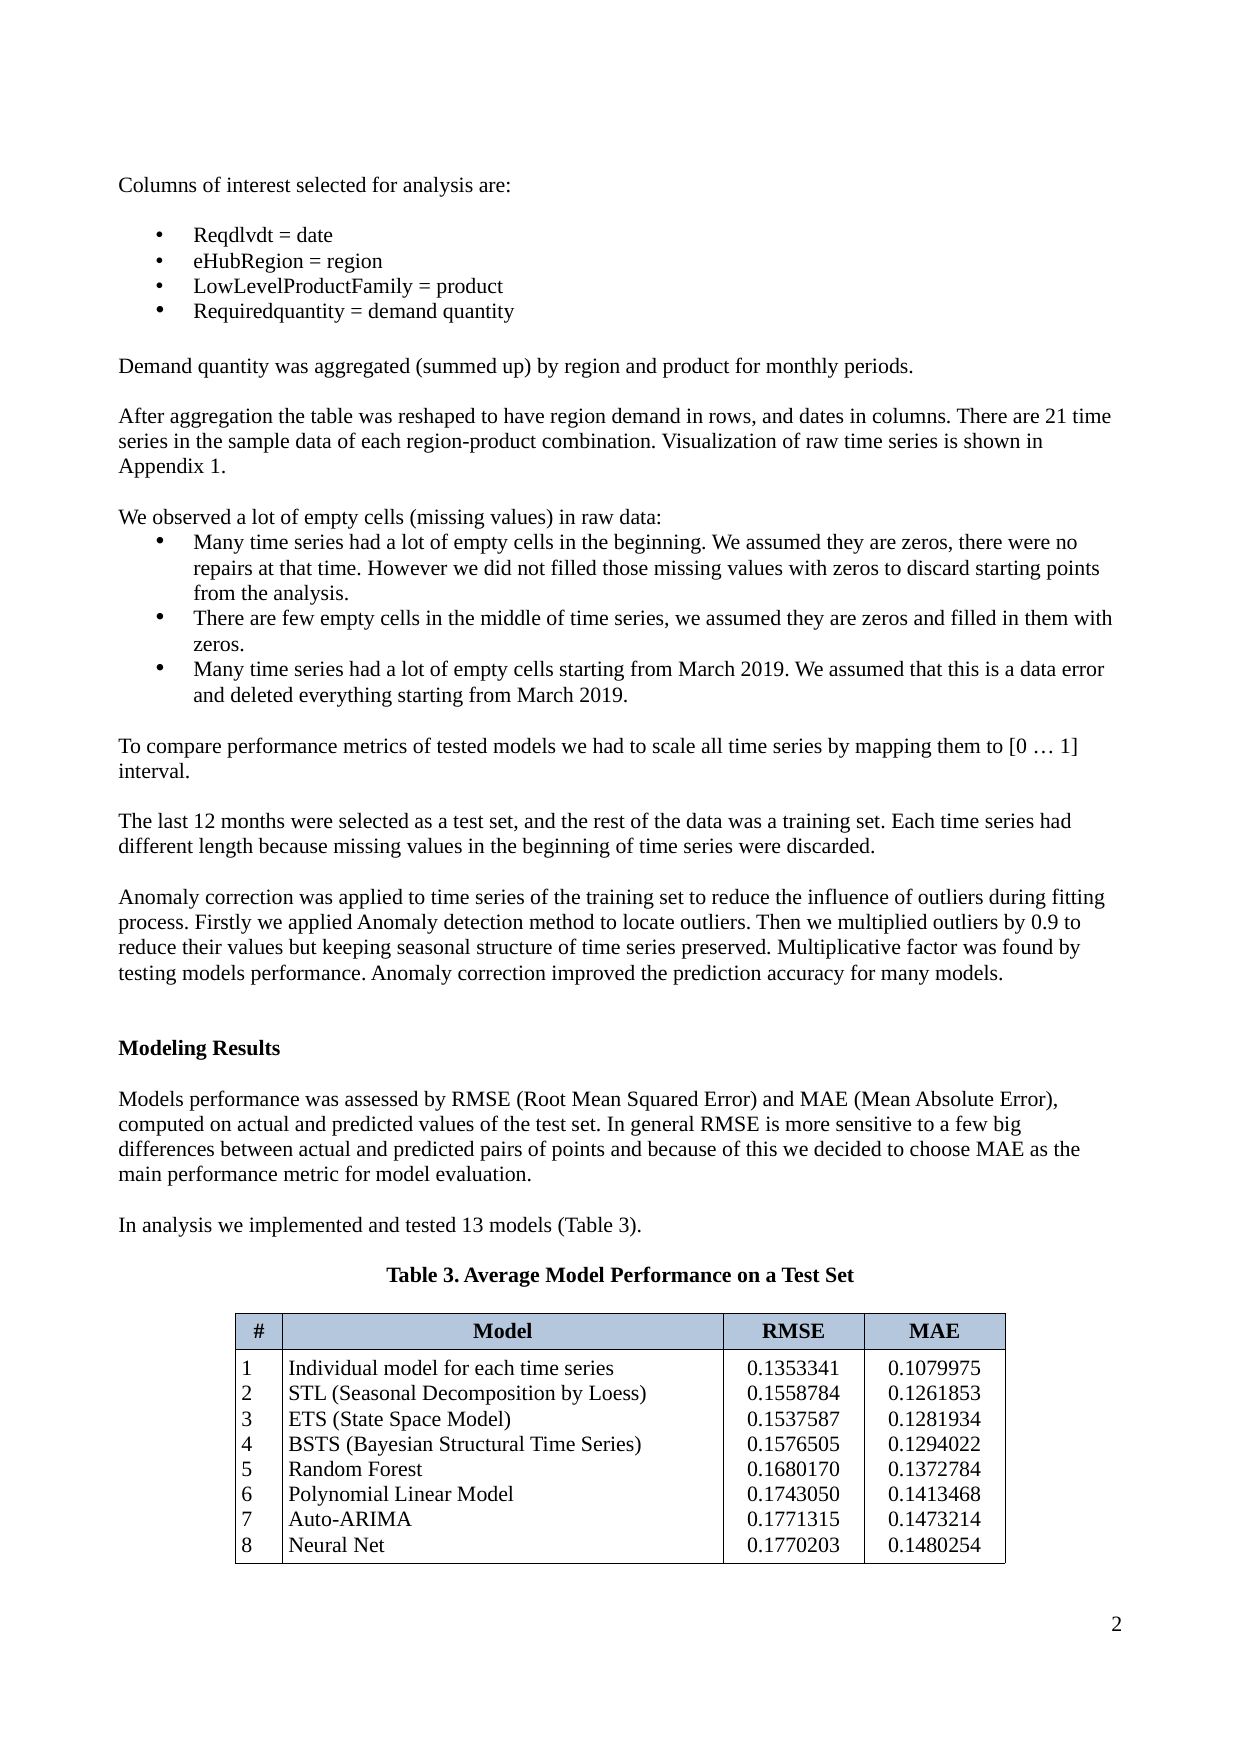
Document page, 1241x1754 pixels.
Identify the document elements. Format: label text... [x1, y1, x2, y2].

table_cell 0.1079975 0.1261853 0.1281934 0.1294022 0.1372784 0.1413468 0.1473214 0.1480254 [865, 1350, 1005, 1562]
text Modeling Results [118, 1035, 1122, 1060]
list Requiredquantity = demand quantity [156, 298, 1122, 324]
text After aggregation the table was reshaped to have region demand in rows, and dates in columns. There are 21 time series in the sample data of each region-product combination. Visualization of raw time series is shown in Appendix 1. [118, 403, 1122, 479]
table_cell 0.1353341 0.1558784 0.1537587 0.1576505 0.1680170 0.1743050 0.1771315 0.1770203 [724, 1350, 864, 1562]
table_header RMSE [724, 1314, 864, 1349]
list Reqdlvdt = date [156, 222, 1122, 248]
text Table 3. Average Model Performance on a Test Set [118, 1262, 1122, 1287]
text Columns of interest selected for analysis are: [118, 172, 1122, 197]
text Demand quantity was aggregated (summed up) by region and product for monthly periods. [118, 353, 1122, 378]
list There are few empty cells in the middle of time series, we assumed they are zeros and filled in them with zeros. [156, 605, 1122, 656]
list Many time series had a lot of empty cells in the beginning. We assumed they are zeros, there were no repairs at that time. However we did not filled those missing values with zeros to discard starting points from the analysis. [156, 529, 1122, 605]
table_cell 1 2 3 4 5 6 7 8 [236, 1350, 282, 1562]
text We observed a lot of empty cells (missing values) in raw data: [118, 504, 1122, 529]
text Anomaly correction was applied to time series of the training set to reduce the influence of outliers during fitting process. Firstly we applied Anomaly detection method to locate outliers. Then we multiplied outliers by 0.9 to reduce their values but keeping seasonal structure of time series preserved. Multiplicative factor was found by testing models performance. Anomaly correction improved the prediction accuracy for many models. [118, 884, 1122, 985]
text The last 12 months were selected as a test set, and the rest of the data was a training set. Each time series had different length because missing values in the beginning of time series were discarded. [118, 808, 1122, 859]
text To compare performance metrics of tested models we had to scale all time series by mapping them to [0 … 1] interval. [118, 733, 1122, 783]
text In analysis we implemented and tested 13 models (Table 3). [118, 1212, 1122, 1237]
list eHubRegion = region [156, 248, 1122, 273]
table_header MAE [865, 1314, 1005, 1349]
table_header Model [283, 1314, 723, 1349]
table_cell Individual model for each time series STL (Seasonal Decomposition by Loess) ETS (State Space Model) BSTS (Bayesian Structural Time Series) Random Forest Polynomial Linear Model Auto-ARIMA Neural Net [283, 1350, 723, 1562]
table_header # [236, 1314, 282, 1349]
list LowLevelProductFamily = product [156, 273, 1122, 298]
text Models performance was assessed by RMSE (Root Mean Squared Error) and MAE (Mean Absolute Error), computed on actual and predicted values of the test set. In general RMSE is more sensitive to a few big differences between actual and predicted pairs of points and because of this we decided to choose MAE as the main performance metric for model evaluation. [118, 1086, 1122, 1186]
list Many time series had a lot of empty cells starting from March 2019. We assumed that this is a data error and deleted everything starting from March 2019. [156, 656, 1122, 707]
